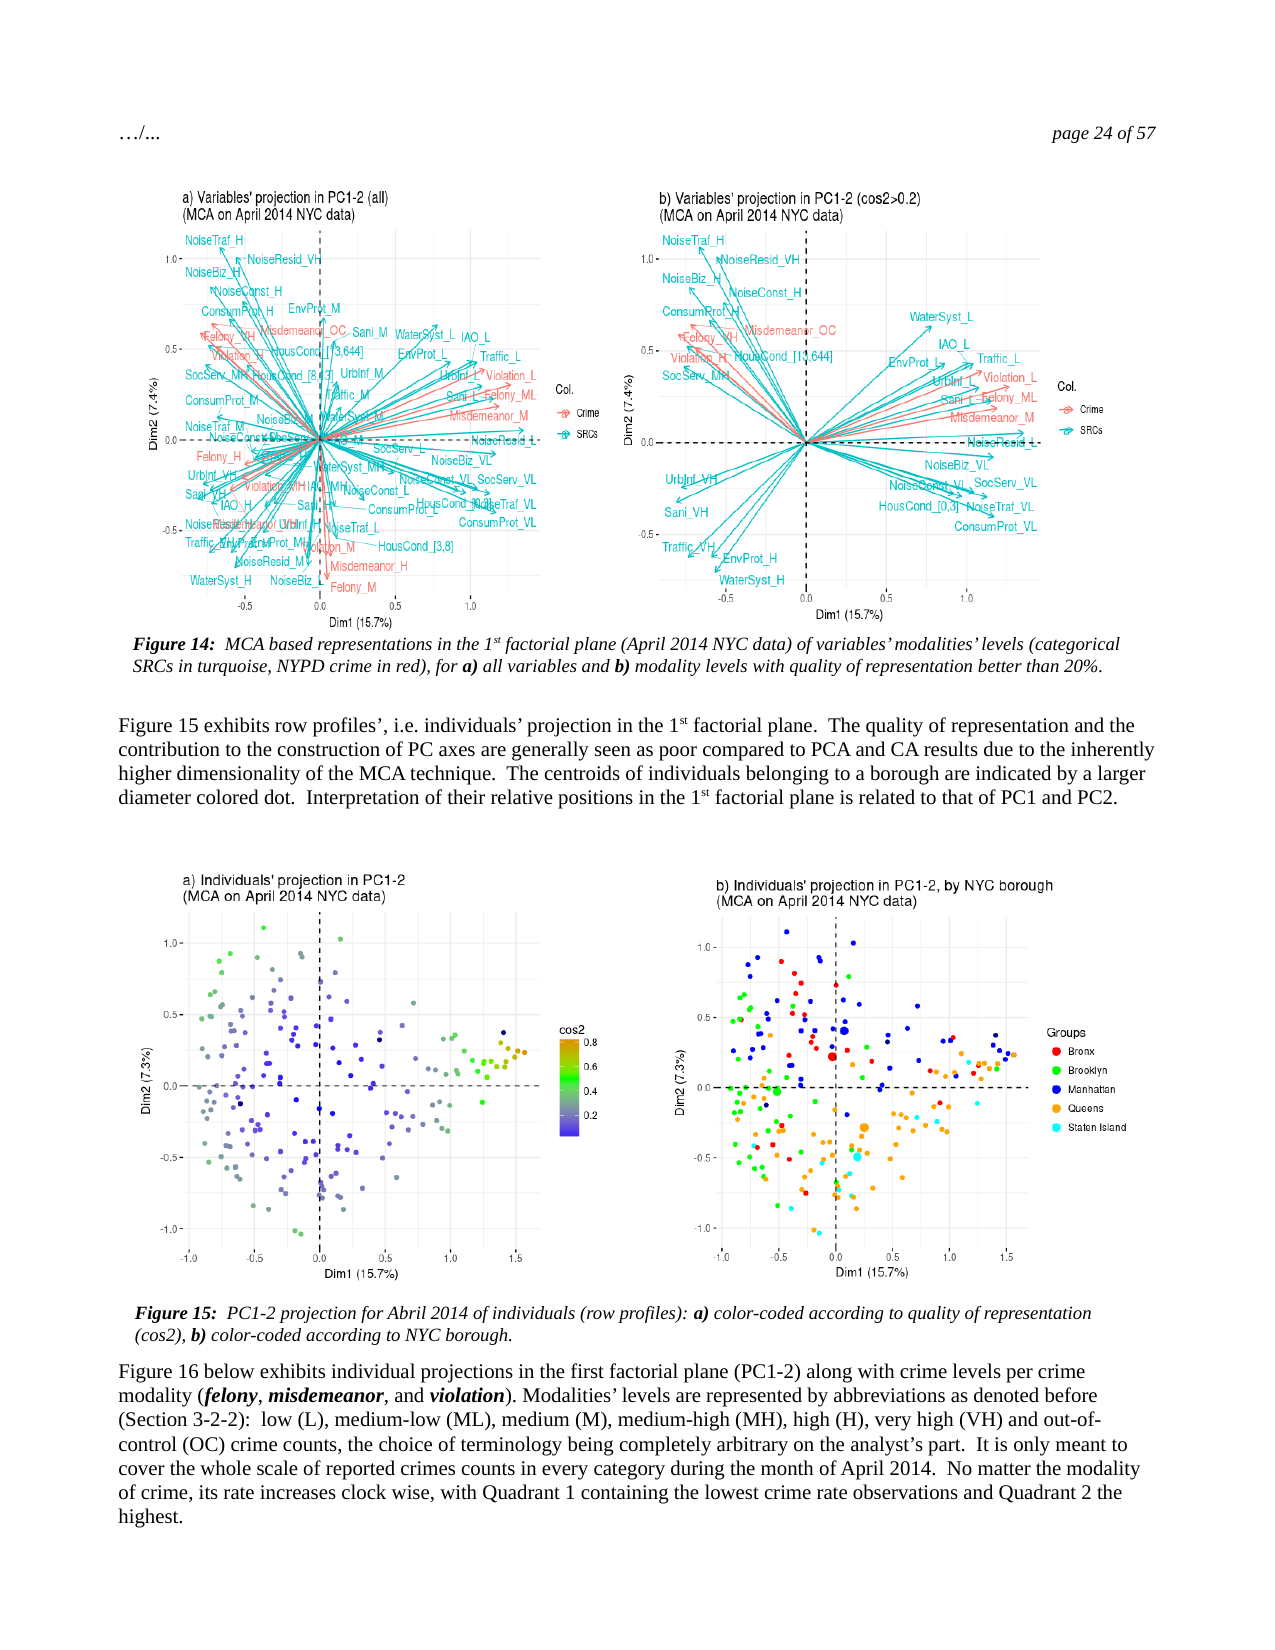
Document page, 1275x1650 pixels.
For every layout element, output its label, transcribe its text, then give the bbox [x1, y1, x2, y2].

text Figure 15 exhibits row profiles’, i.e. individuals’ projection in the 1st factorial plane. The quality of representation and the contribution to the construction of PC axes are generally seen as poor compared to PCA and CA results due to the inherently higher dimensionality of the MCA technique. The centroids of individuals belonging to a borough are indicated by a larger diameter colored dot. Interpretation of their relative positions in the 1st factorial plane is related to that of PC1 and PC2. [118, 162, 1157, 809]
picture [672, 876, 1132, 1281]
text [123, 853, 1149, 1359]
text Figure 15: PC1-2 projection for Abril 2014 of individuals (row profiles): a) color-coded according to quality of representation (cos2), b) color-coded according to NYC borough. [134, 897, 1138, 1345]
picture [621, 189, 1105, 626]
picture [138, 870, 605, 1281]
picture [146, 186, 603, 634]
text Figure 16 below exhibits individual projections in the first factorial plane (PC1-2) along with crime levels per crime modality (felony, misdemeanor, and violation). Modalities’ levels are represented by abbreviations as denoted before (Section 3-2-2): low (L), medium-low (ML), medium (M), medium-high (MH), high (H), very high (VH) and out-of-control (OC) crime counts, the choice of terminology being completely arbitrary on the analyst’s part. It is only meant to cover the whole scale of reported crimes counts in every category during the month of April 2014. No matter the modality of crime, its rate increases clock wise, with Quadrant 1 containing the lowest crime rate observations and Quadrant 2 the highest. [118, 866, 1157, 1528]
text Figure 14: MCA based representations in the 1st factorial plane (April 2014 NYC data) of variables’ modalities’ levels (categorical SRCs in turquoise, NYPD crime in red), for a) all variables and b) modality levels with quality of representation better than 20%. [133, 199, 1135, 676]
